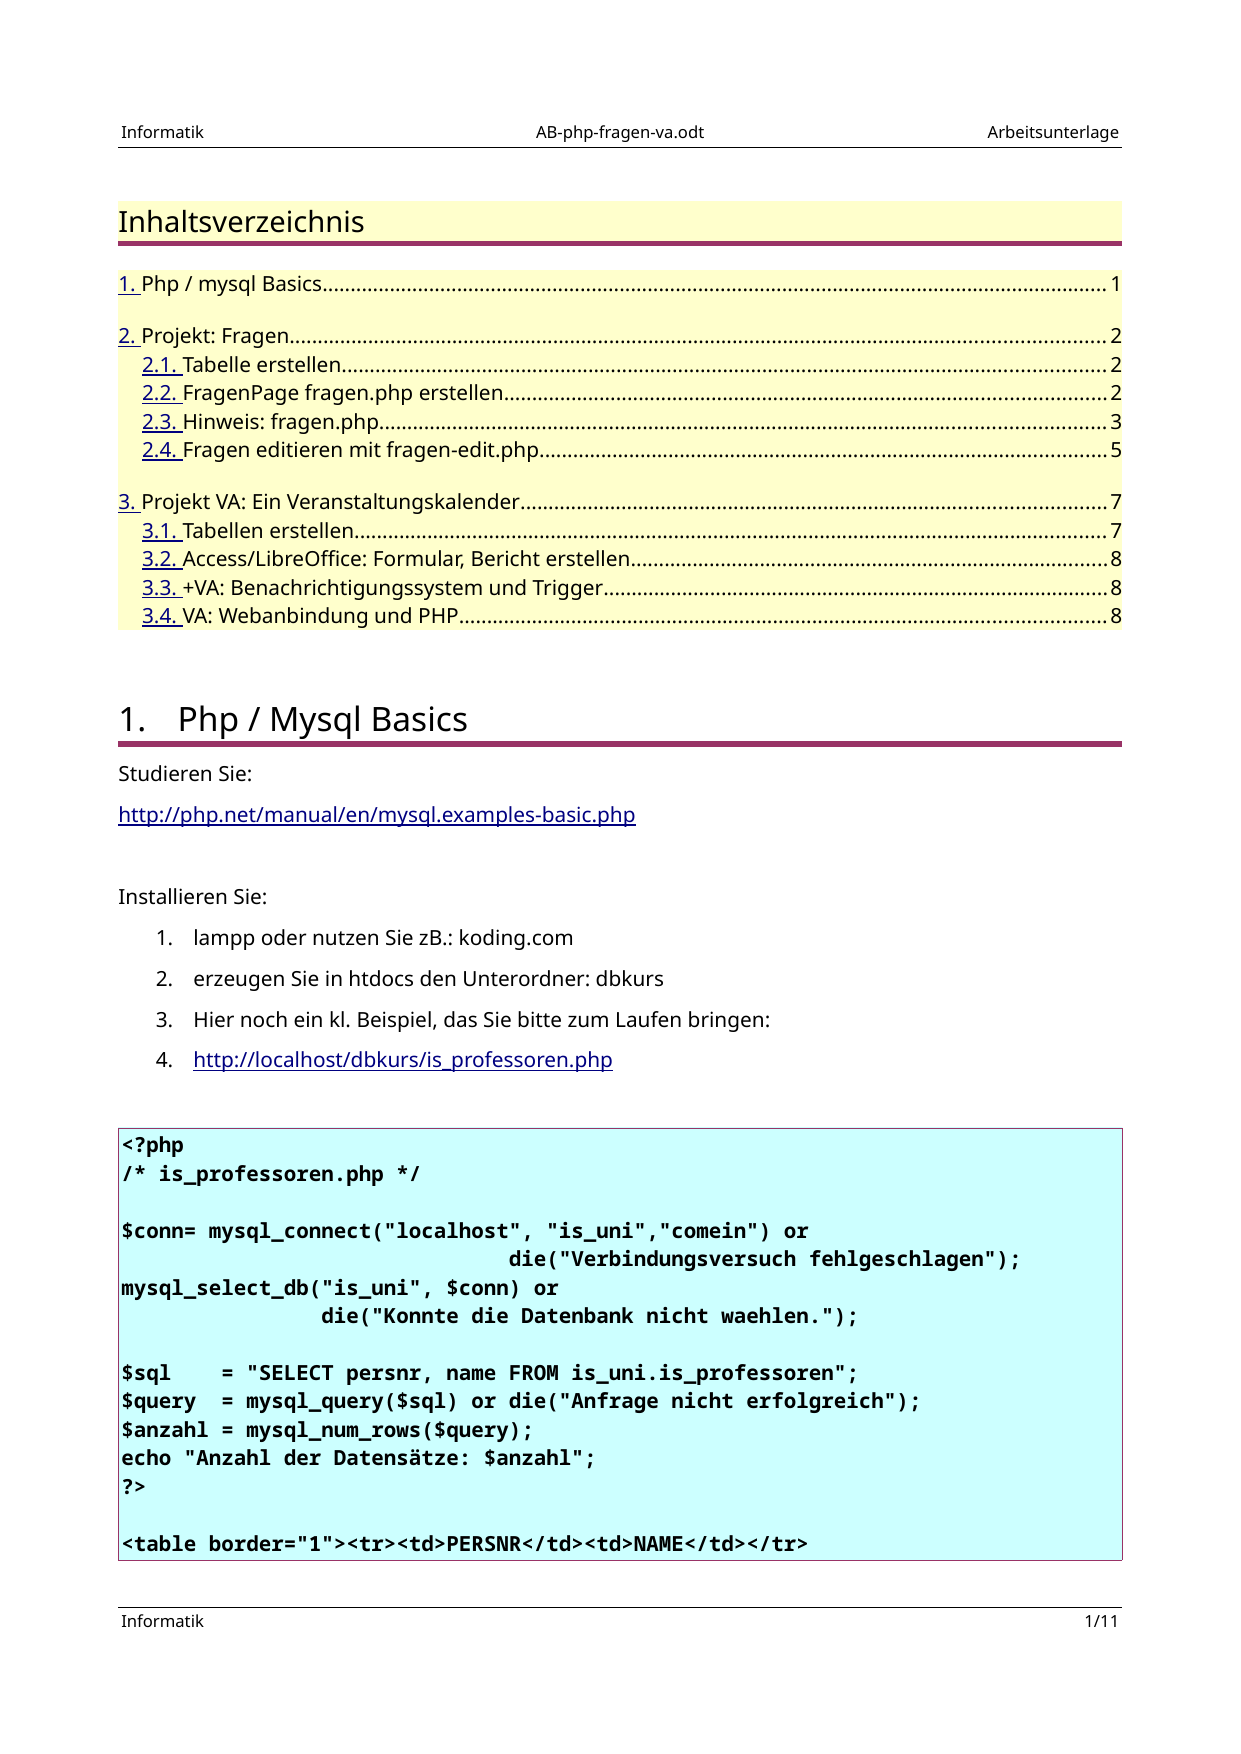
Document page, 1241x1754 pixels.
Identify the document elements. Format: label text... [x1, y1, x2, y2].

text 2.2. FragenPage fragen.php erstellen 2 [142, 378, 1122, 407]
text mysql_select_db("is_uni", $conn) or [119, 1270, 1122, 1298]
text $query = mysql_query($sql) or die("Anfrage nicht erfolgreich"); [119, 1383, 1122, 1412]
text 3.1. Tabellen erstellen 7 [142, 516, 1122, 544]
text <?php [119, 1129, 1122, 1156]
text 1. Php / mysql Basics 1 [118, 269, 1122, 298]
text die("Verbindungsversuch fehlgeschlagen"); [119, 1241, 1122, 1270]
text 3.2. Access/LibreOffice: Formular, Bericht erstellen 8 [142, 544, 1122, 573]
text 3.3. +VA: Benachrichtigungssystem und Trigger 8 [142, 573, 1122, 601]
text ?> [119, 1469, 1122, 1497]
text /* is_professoren.php */ [119, 1156, 1122, 1184]
list http://localhost/dbkurs/is_professoren.php [156, 1046, 1122, 1074]
text 2.1. Tabelle erstellen 2 [142, 350, 1122, 378]
subtitle Inhaltsverzeichnis [118, 201, 1122, 241]
text die("Konnte die Datenbank nicht waehlen."); [119, 1298, 1122, 1327]
text 3. Projekt VA: Ein Veranstaltungskalender 7 [118, 487, 1122, 516]
text 2.4. Fragen editieren mit fragen-edit.php 5 [142, 435, 1122, 464]
text 2. Projekt: Fragen 2 [118, 322, 1122, 350]
text 3.4. VA: Webanbindung und PHP 8 [142, 601, 1122, 630]
text Studieren Sie: [118, 759, 1122, 787]
list Hier noch ein kl. Beispiel, das Sie bitte zum Laufen bringen: [156, 1005, 1122, 1033]
text 2.3. Hinweis: fragen.php 3 [142, 407, 1122, 435]
text http://php.net/manual/en/mysql.examples-basic.php [118, 800, 1122, 828]
text $anzahl = mysql_num_rows($query); [119, 1412, 1122, 1440]
text $conn= mysql_connect("localhost", "is_uni","comein") or [119, 1213, 1122, 1241]
text Installieren Sie: [118, 882, 1122, 910]
list lampp oder nutzen Sie zB.: koding.com [156, 923, 1122, 951]
list erzeugen Sie in htdocs den Unterordner: dbkurs [156, 964, 1122, 992]
subtitle Php / Mysql Basics [118, 696, 1122, 741]
text $sql = "SELECT persnr, name FROM is_uni.is_professoren"; [119, 1355, 1122, 1383]
text echo "Anzahl der Datensätze: $anzahl"; [119, 1440, 1122, 1469]
text <table border="1"><tr><td>PERSNR</td><td>NAME</td></tr> [119, 1526, 1122, 1560]
